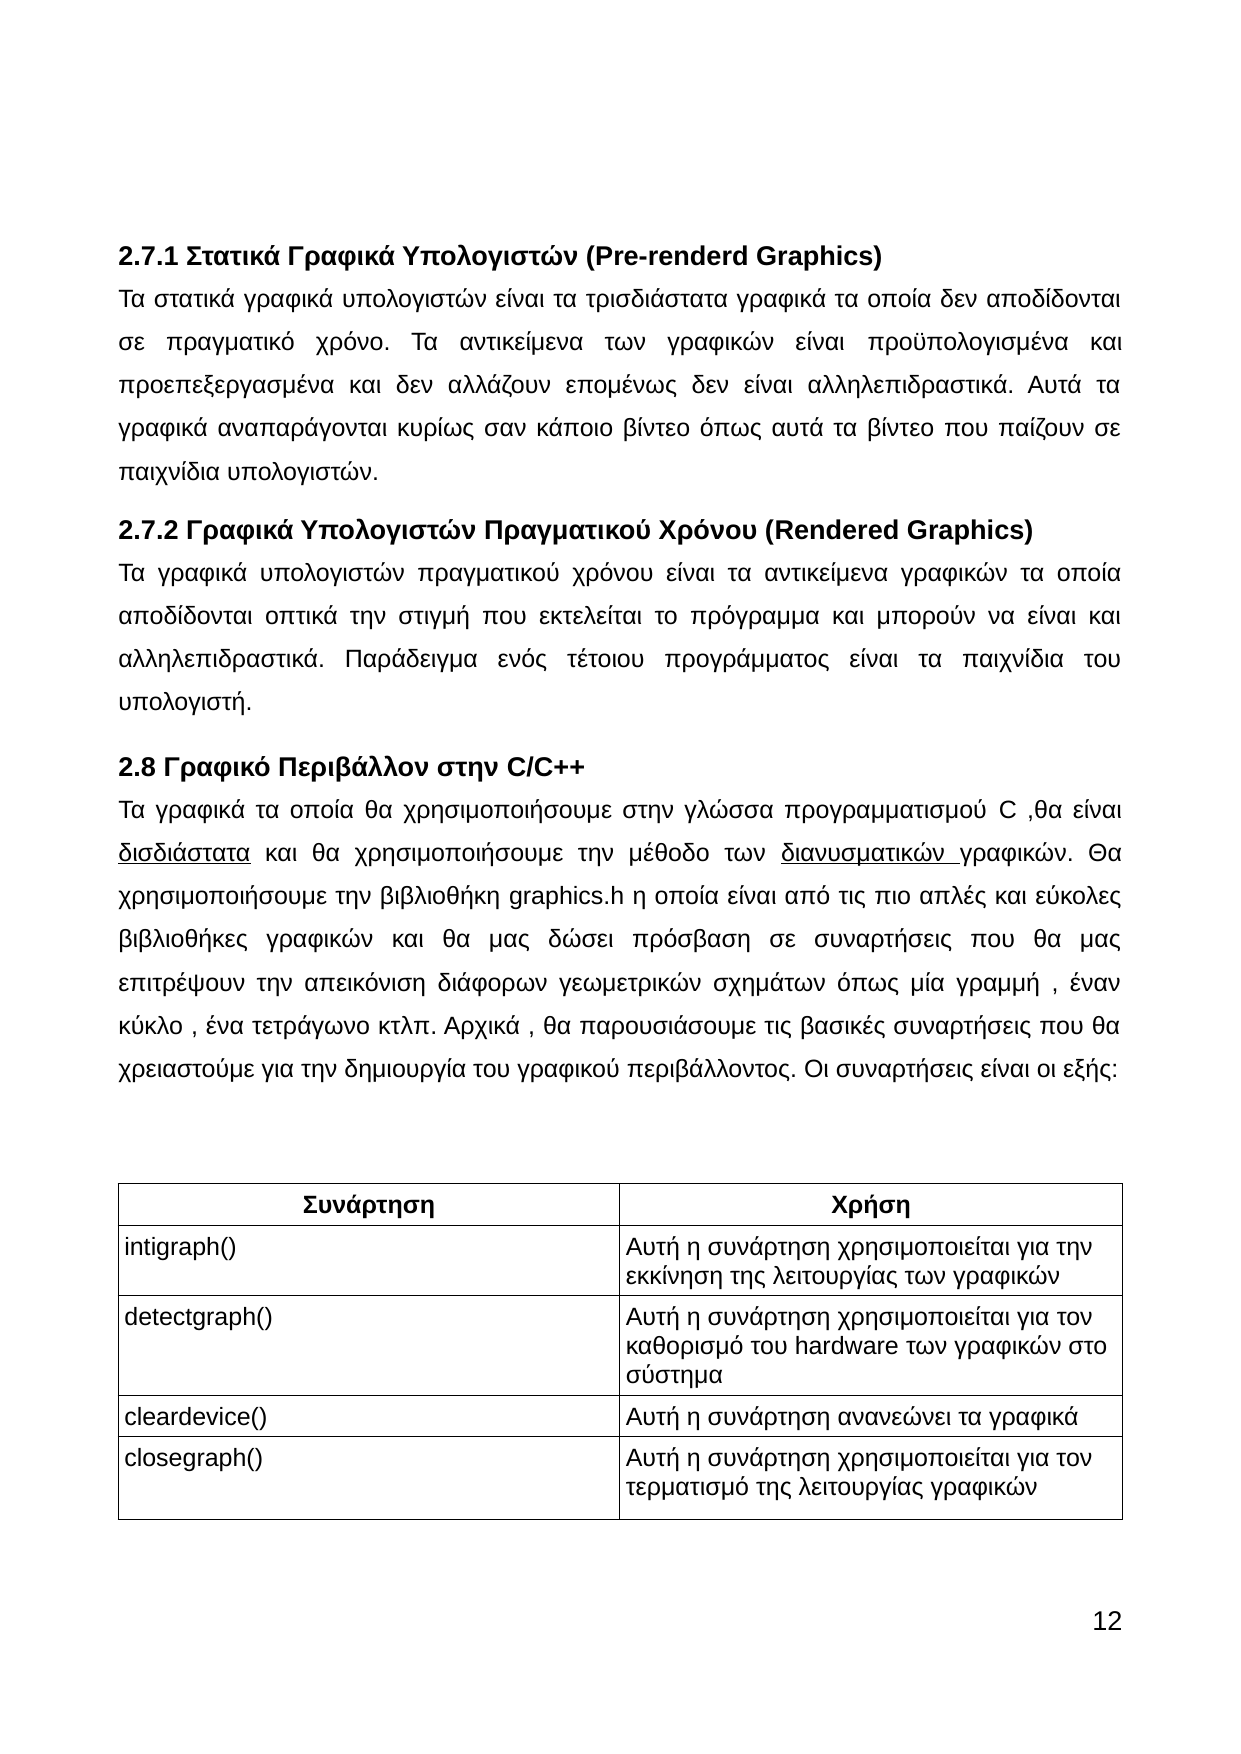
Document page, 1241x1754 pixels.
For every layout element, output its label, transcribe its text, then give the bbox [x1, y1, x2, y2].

subtitle 2.7.1 Στατικά Γραφικά Υπολογιστών (Pre-renderd Graphics) [118, 240, 1122, 272]
table_cell closegraph() [119, 1437, 619, 1519]
table_header Χρήση [620, 1184, 1122, 1225]
table_cell detectgraph() [119, 1296, 619, 1394]
table_cell Αυτή η συνάρτηση χρησιμοποιείται για τον τερματισμό της λειτουργίας γραφικών [620, 1437, 1122, 1519]
table_cell Αυτή η συνάρτηση χρησιμοποιείται για την εκκίνηση της λειτουργίας των γραφικών [620, 1226, 1122, 1295]
subtitle 2.7.2 Γραφικά Υπολογιστών Πραγματικού Χρόνου (Rendered Graphics) [118, 514, 1122, 546]
text Τα στατικά γραφικά υπολογιστών είναι τα τρισδιάστατα γραφικά τα οποία δεν αποδίδονται σε πραγματικό χρόνο. Τα αντικείμενα των γραφικών είναι προϋπολογισμένα και προεπεξεργασμένα και δεν αλλάζουν επομένως δεν είναι αλληλεπιδραστικά. Αυτά τα γραφικά αναπαράγονται κυρίως σαν κάποιο βίντεο όπως αυτά τα βίντεο που παίζουν σε παιχνίδια υπολογιστών. [118, 284, 1122, 485]
table_cell Αυτή η συνάρτηση χρησιμοποιείται για τον καθορισμό του hardware των γραφικών στο σύστημα [620, 1296, 1122, 1394]
table_header Συνάρτηση [119, 1184, 619, 1225]
table_cell Αυτή η συνάρτηση ανανεώνει τα γραφικά [620, 1396, 1122, 1436]
text Τα γραφικά τα οποία θα χρησιμοποιήσουμε στην γλώσσα προγραμματισμού C ,θα είναι δισδιάστατα και θα χρησιμοποιήσουμε την μέθοδο των διανυσματικών γραφικών. Θα χρησιμοποιήσουμε την βιβλιοθήκη graphics.h η οποία είναι από τις πιο απλές και εύκολες βιβλιοθήκες γραφικών και θα μας δώσει πρόσβαση σε συναρτήσεις που θα μας επιτρέψουν την απεικόνιση διάφορων γεωμετρικών σχημάτων όπως μία γραμμή , έναν κύκλο , ένα τετράγωνο κτλπ. Αρχικά , θα παρουσιάσουμε τις βασικές συναρτήσεις που θα χρειαστούμε για την δημιουργία του γραφικού περιβάλλοντος. Οι συναρτήσεις είναι οι εξής: [118, 795, 1122, 1083]
table_cell intigraph() [119, 1226, 619, 1295]
subtitle 2.8 Γραφικό Περιβάλλον στην C/C++ [118, 751, 1122, 783]
text Τα γραφικά υπολογιστών πραγματικού χρόνου είναι τα αντικείμενα γραφικών τα οποία αποδίδονται οπτικά την στιγμή που εκτελείται το πρόγραμμα και μπορούν να είναι και αλληλεπιδραστικά. Παράδειγμα ενός τέτοιου προγράμματος είναι τα παιχνίδια του υπολογιστή. [118, 558, 1122, 716]
table_cell cleardevice() [119, 1396, 619, 1436]
